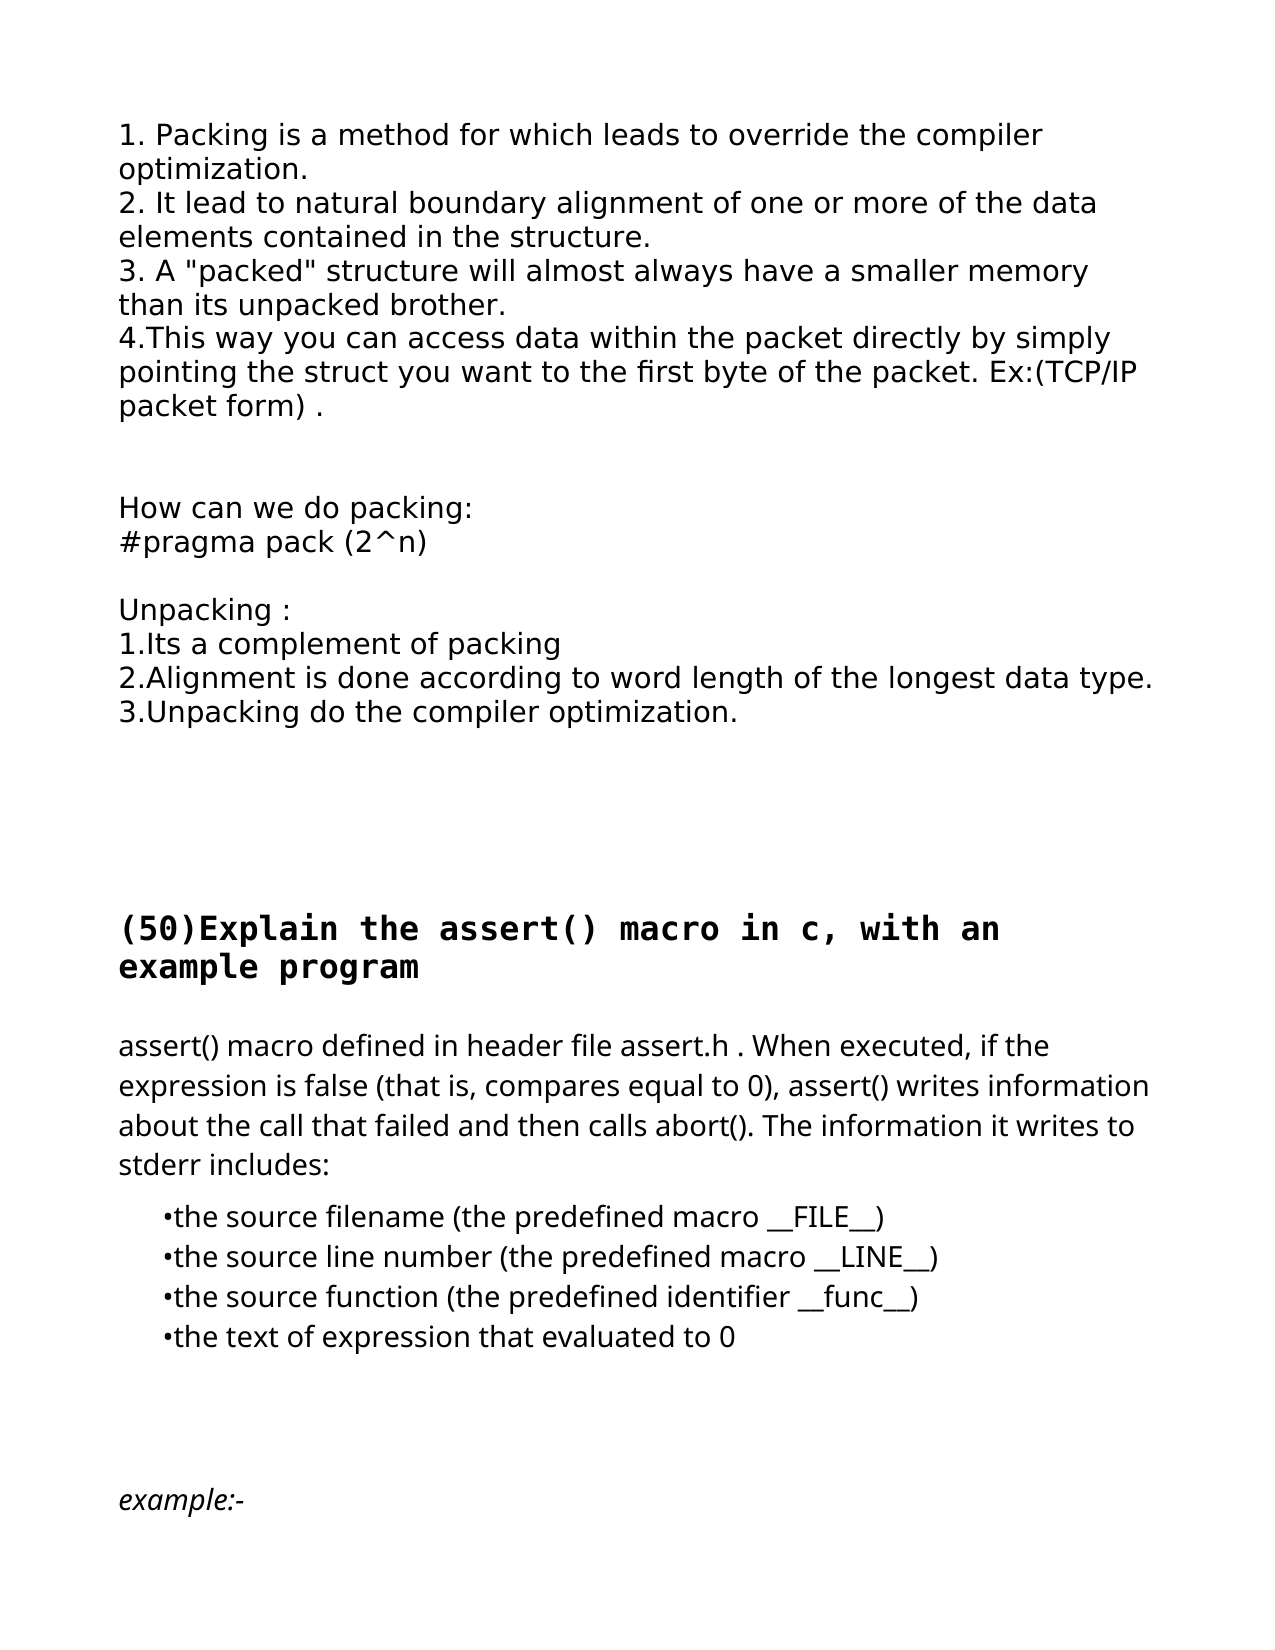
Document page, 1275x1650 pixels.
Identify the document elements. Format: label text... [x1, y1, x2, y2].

text 1.Its a complement of packing [118, 627, 1157, 661]
text 2.Alignment is done according to word length of the longest data type. [118, 661, 1157, 695]
text assert() macro defined in header file assert.h . When executed, if the expression is false (that is, compares equal to 0), assert() writes information about the call that failed and then calls abort(). The information it writes to stderr includes: [118, 1026, 1157, 1184]
list the source filename (the predefined macro __FILE__) [162, 1197, 1157, 1236]
list the source line number (the predefined macro __LINE__) [162, 1236, 1157, 1276]
text elements contained in the structure. [118, 220, 1157, 254]
text 3.Unpacking do the compiler optimization. [118, 695, 1157, 729]
list the source function (the predefined identifier __func__) [162, 1276, 1157, 1316]
text 2. It lead to natural boundary alignment of one or more of the data [118, 186, 1157, 220]
text How can we do packing: [118, 492, 1157, 526]
text Unpacking : [118, 593, 1157, 627]
text #pragma pack (2^n) [118, 526, 1157, 559]
text 3. A "packed" structure will almost always have a smaller memory than its unpacked brother. [118, 254, 1157, 322]
text example:- [118, 1479, 1157, 1519]
text 4.This way you can access data within the packet directly by simply pointing the struct you want to the first byte of the packet. Ex:(TCP/IP packet form) . [118, 322, 1157, 424]
text (50)Explain the assert() macro in c, with an example program [118, 909, 1157, 987]
text 1. Packing is a method for which leads to override the compiler optimization. [118, 118, 1157, 186]
list the text of expression that evaluated to 0 [162, 1316, 1157, 1356]
